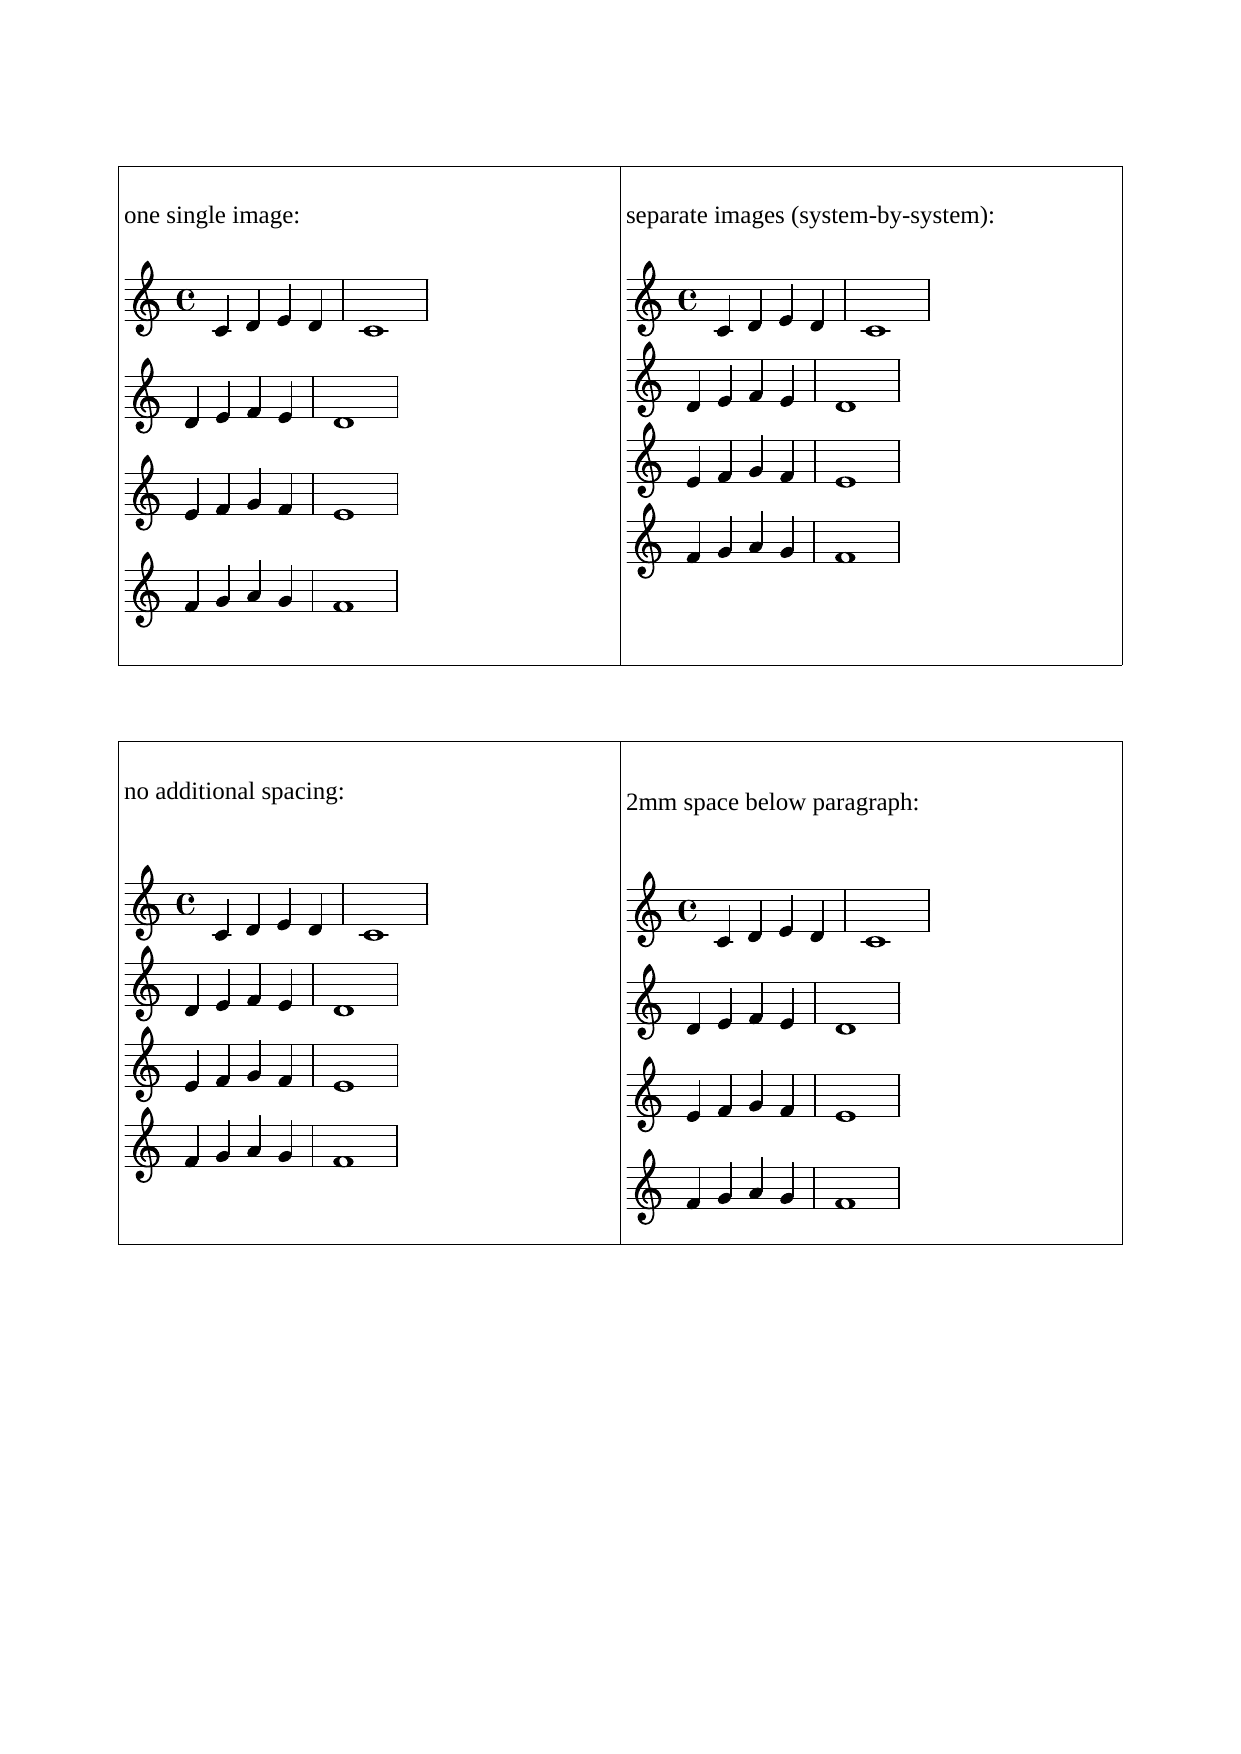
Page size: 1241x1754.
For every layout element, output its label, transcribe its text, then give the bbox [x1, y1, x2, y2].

table_header separate images (system-by-system): [621, 167, 1122, 665]
table_header no additional spacing: [119, 742, 620, 1244]
table_header 2mm space below paragraph: [621, 742, 1122, 1244]
table_header one single image: [119, 167, 620, 665]
